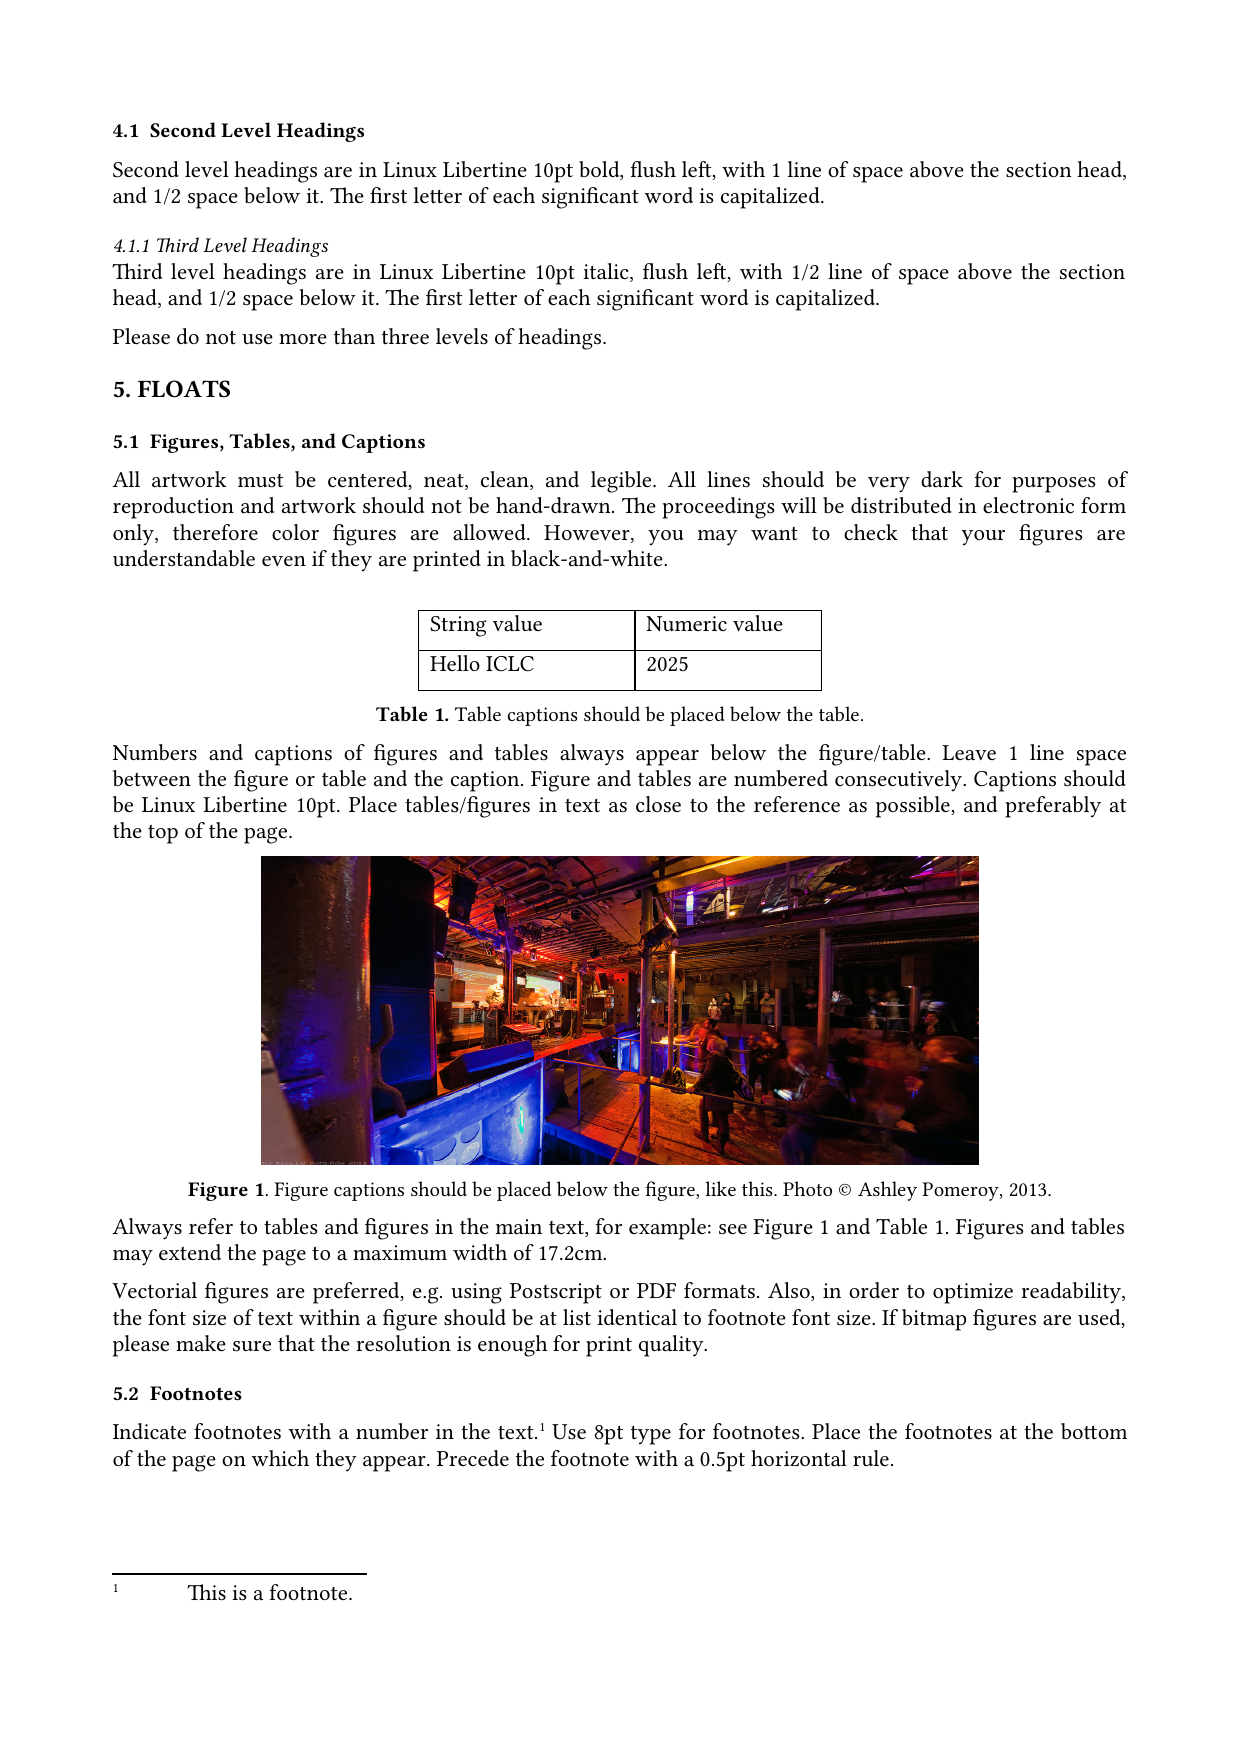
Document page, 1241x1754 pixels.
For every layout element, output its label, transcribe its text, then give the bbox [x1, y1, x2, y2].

subtitle Footnotes [112, 1382, 1128, 1406]
text Table 1. Table captions should be placed below the table. [142, 703, 1098, 727]
text This is a footnote. [112, 1580, 1128, 1606]
subtitle Second Level Headings [112, 119, 1128, 143]
table_header Numeric value [636, 611, 821, 650]
subtitle Figures, Tables, and Captions [112, 430, 1128, 453]
table_cell Hello ICLC [419, 651, 634, 690]
text Vectorial figures are preferred, e.g. using Postscript or PDF formats. Also, in order to optimize readability, the font size of text within a figure should be at list identical to footnote font size. If bitmap figures are used, please make sure that the resolution is enough for print quality. [112, 1278, 1128, 1357]
picture [261, 856, 979, 1165]
subtitle Floats [112, 375, 1128, 403]
text Please do not use more than three levels of headings. [112, 324, 1128, 350]
text Always refer to tables and figures in the main text, for example: see Figure 1 and Table 1. Figures and tables may extend the page to a maximum width of 17.2cm. [112, 1214, 1128, 1266]
text Figure 1. Figure captions should be placed below the figure, like this. Photo © Ashley Pomeroy, 2013. [142, 1177, 1098, 1201]
subtitle Third Level Headings [112, 234, 1128, 258]
table_header String value [419, 611, 634, 650]
text Indicate footnotes with a number in the text. Use 8pt type for footnotes. Place the footnotes at the bottom of the page on which they appear. Precede the footnote with a 0.5pt horizontal rule. [112, 1419, 1128, 1472]
table_cell 2025 [636, 651, 821, 690]
text Numbers and captions of figures and tables always appear below the figure/table. Leave 1 line space between the figure or table and the caption. Figure and tables are numbered consecutively. Captions should be Linux Libertine 10pt. Place tables/figures in text as close to the reference as possible, and preferably at the top of the page. [112, 739, 1128, 844]
text Second level headings are in Linux Libertine 10pt bold, flush left, with 1 line of space above the section head, and 1/2 space below it. The first letter of each significant word is capitalized. [112, 157, 1128, 209]
text Third level headings are in Linux Libertine 10pt italic, flush left, with 1/2 line of space above the section head, and 1/2 space below it. The first letter of each significant word is capitalized. [112, 259, 1128, 311]
text All artwork must be centered, neat, clean, and legible. All lines should be very dark for purposes of reproduction and artwork should not be hand-drawn. The proceedings will be distributed in electronic form only, therefore color figures are allowed. However, you may want to check that your figures are understandable even if they are printed in black-and-white. [112, 467, 1128, 572]
